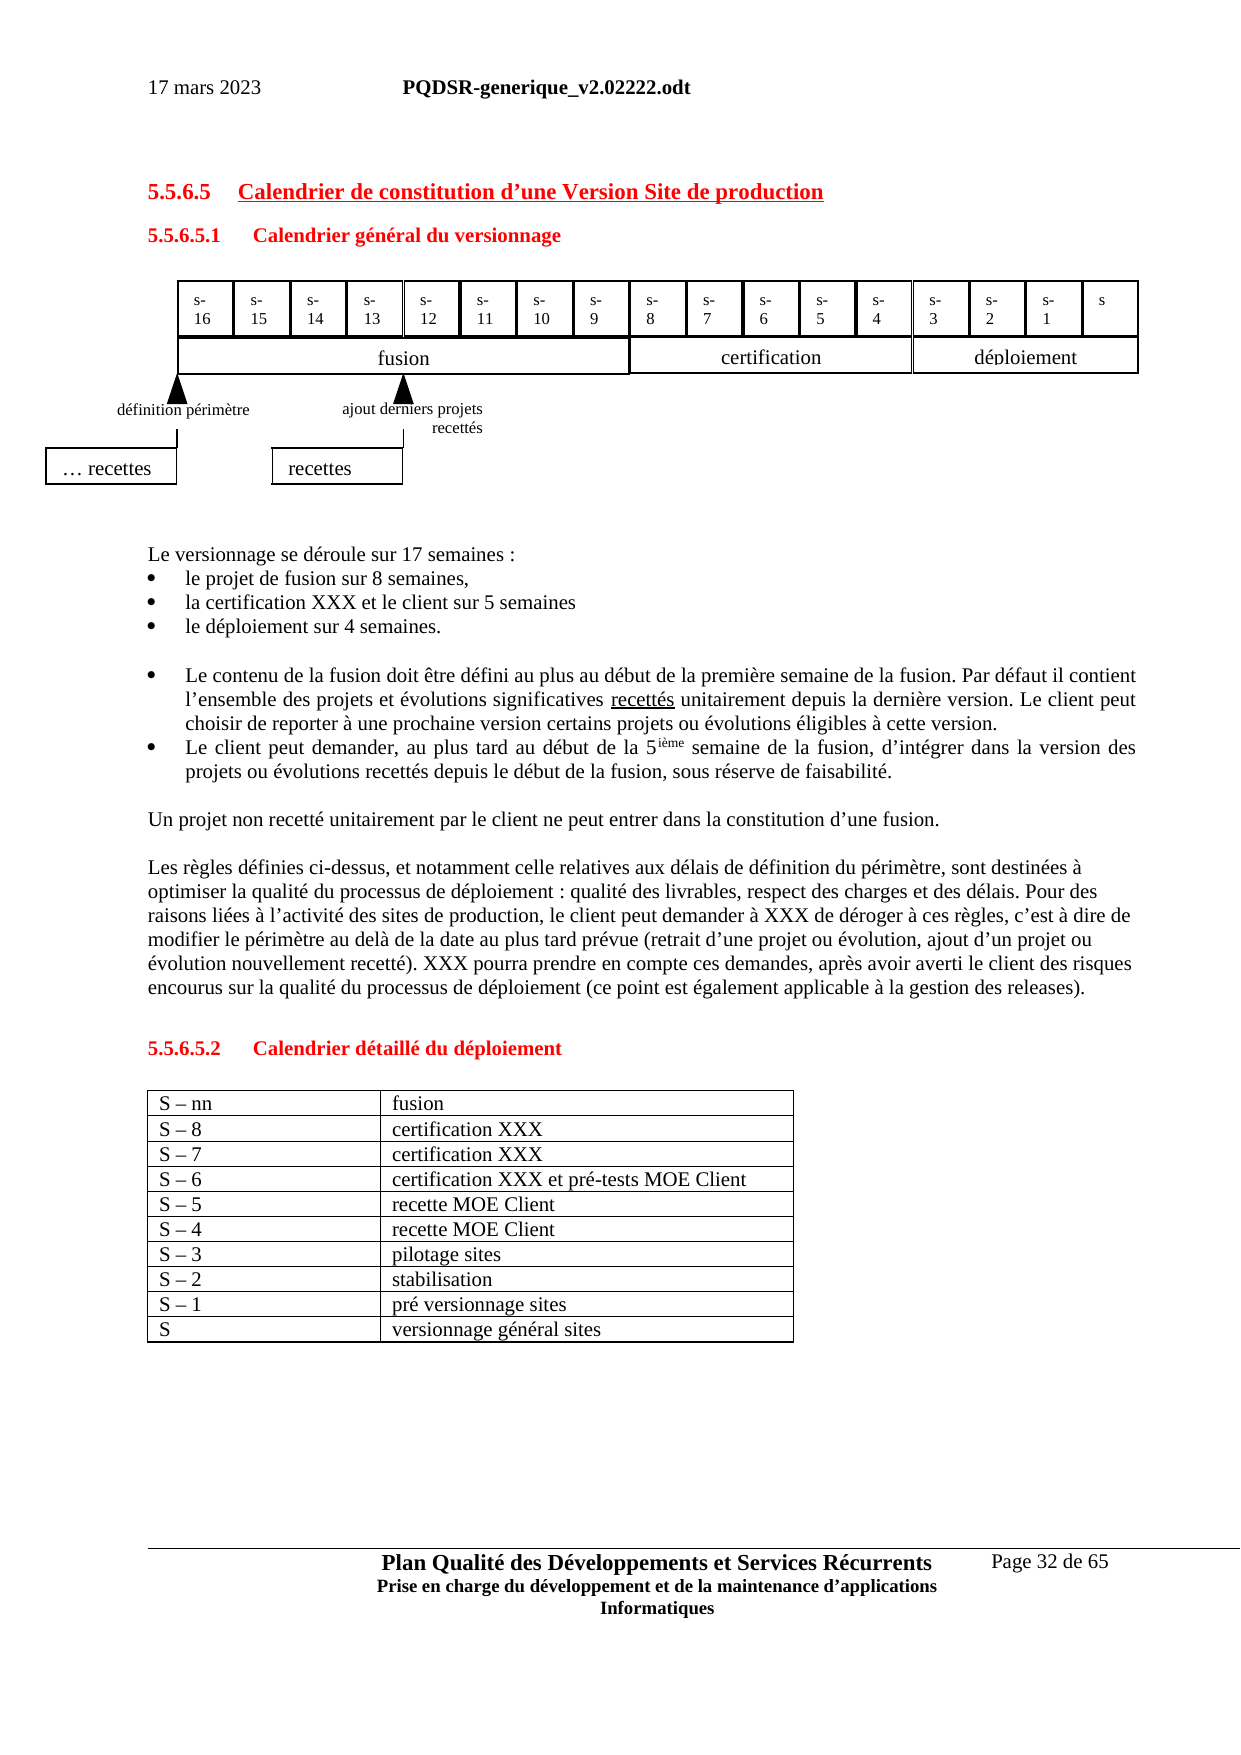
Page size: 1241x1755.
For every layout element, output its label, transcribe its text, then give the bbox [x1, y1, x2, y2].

text s- 1 [1042, 289, 1066, 328]
text s-10 [533, 289, 557, 328]
table_cell pré versionnage sites [381, 1292, 793, 1316]
table_cell S – 1 [148, 1292, 380, 1316]
list la certification XXX et le client sur 5 semaines [148, 590, 1137, 614]
table_cell S – 4 [148, 1217, 380, 1241]
table_header S – nn [148, 1091, 380, 1115]
table_cell S – 7 [148, 1142, 380, 1166]
text s- 3 [929, 289, 952, 328]
text s- 5 [816, 289, 839, 328]
text fusion [194, 346, 613, 366]
table_cell S – 5 [148, 1192, 380, 1216]
text s-12 [420, 289, 443, 328]
table_header fusion [381, 1091, 793, 1115]
table_cell S – 2 [148, 1267, 380, 1291]
table_cell recette MOE Client [381, 1192, 793, 1216]
text s- 2 [986, 289, 1009, 328]
subtitle Calendrier détaillé du déploiement [148, 1036, 1137, 1060]
table_cell S – 3 [148, 1242, 380, 1266]
text recettes [288, 456, 387, 476]
table_cell certification XXX [381, 1142, 793, 1166]
subtitle Calendrier général du versionnage [148, 223, 1137, 247]
text ajout derniers projets recettés [324, 398, 483, 437]
table_cell pilotage sites [381, 1242, 793, 1266]
list le déploiement sur 4 semaines. [148, 614, 1137, 638]
table_cell versionnage général sites [381, 1317, 793, 1341]
text s- 6 [759, 289, 783, 328]
text définition périmètre [117, 399, 256, 418]
text déploiement [929, 345, 1122, 365]
text s [1099, 289, 1122, 309]
text s- 16 [194, 289, 217, 328]
text Le versionnage se déroule sur 17 semaines : [148, 542, 1137, 566]
subtitle Calendrier de constitution d’une Version Site de production [148, 178, 1137, 204]
table_cell S [148, 1317, 380, 1341]
table_cell S – 8 [148, 1116, 380, 1141]
table_cell stabilisation [381, 1267, 793, 1291]
list Le client peut demander, au plus tard au début de la 5ième semaine de la fusion, d’intégrer dans la version des projets ou évolutions recettés depuis le début de la fusion, sous réserve de faisabilité. [148, 735, 1137, 783]
list le projet de fusion sur 8 semaines, [148, 566, 1137, 590]
text s-13 [363, 289, 387, 328]
text s-11 [477, 289, 500, 328]
table_cell certification XXX et pré-tests MOE Client [381, 1167, 793, 1191]
text s- 7 [703, 289, 726, 328]
text … recettes [62, 456, 161, 476]
table_cell S – 6 [148, 1167, 380, 1191]
text s- 9 [590, 289, 613, 328]
text s- 4 [872, 289, 896, 328]
text s- 8 [646, 289, 670, 328]
table_cell certification XXX [381, 1116, 793, 1141]
text certification [646, 345, 896, 365]
text Les règles définies ci-dessus, et notamment celle relatives aux délais de définition du périmètre, sont destinées à optimiser la qualité du processus de déploiement : qualité des livrables, respect des charges et des délais. Pour des raisons liées à l’activité des sites de production, le client peut demander à XXX de déroger à ces règles, c’est à dire de modifier le périmètre au delà de la date au plus tard prévue (retrait d’une projet ou évolution, ajout d’un projet ou évolution nouvellement recetté). XXX pourra prendre en compte ces demandes, après avoir averti le client des risques encourus sur la qualité du processus de déploiement (ce point est également applicable à la gestion des releases). [148, 855, 1137, 999]
table_cell recette MOE Client [381, 1217, 793, 1241]
text Un projet non recetté unitairement par le client ne peut entrer dans la constitution d’une fusion. [148, 807, 1137, 831]
text s-14 [307, 289, 330, 328]
text s-15 [250, 289, 274, 328]
list Le contenu de la fusion doit être défini au plus au début de la première semaine de la fusion. Par défaut il contient l’ensemble des projets et évolutions significatives recettés unitairement depuis la dernière version. Le client peut choisir de reporter à une prochaine version certains projets ou évolutions éligibles à cette version. [148, 662, 1137, 735]
